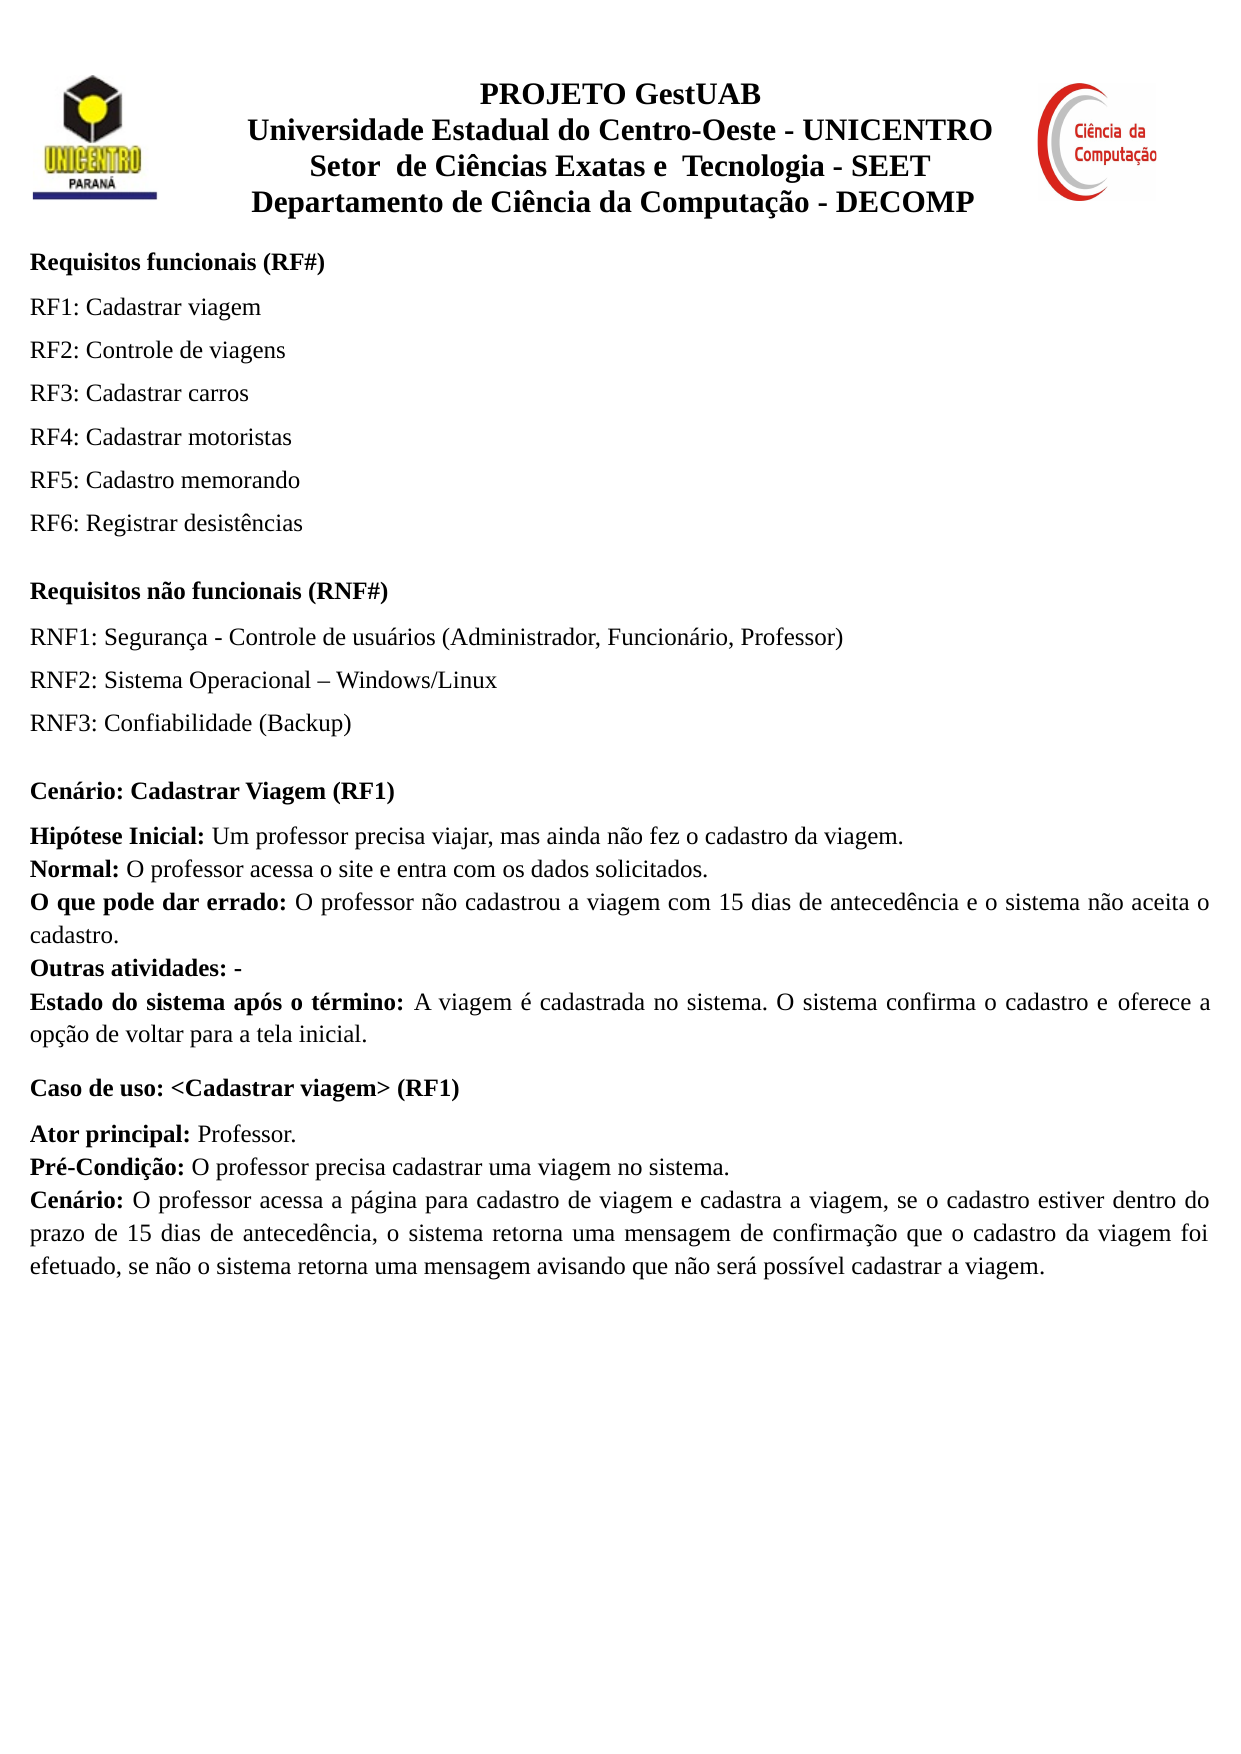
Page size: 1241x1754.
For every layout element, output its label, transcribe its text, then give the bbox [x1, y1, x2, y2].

text RF5: Cadastro memorando [29, 465, 1211, 493]
picture [1037, 83, 1157, 201]
text RNF3: Confiabilidade (Backup) [29, 708, 1211, 737]
text Outras atividades: - [29, 953, 1211, 982]
text O que pode dar errado: O professor não cadastrou a viagem com 15 dias de antecedência e o sistema não aceita o cadastro. [29, 887, 1211, 949]
text RF4: Cadastrar motoristas [29, 422, 1211, 450]
text Cenário: Cadastrar Viagem (RF1) [29, 776, 1211, 805]
picture [32, 75, 160, 201]
text Ator principal: Professor. [29, 1119, 1211, 1148]
text Pré-Condição: O professor precisa cadastrar uma viagem no sistema. [29, 1152, 1211, 1181]
text RF3: Cadastrar carros [29, 378, 1211, 407]
text Cenário: O professor acessa a página para cadastro de viagem e cadastra a viagem, se o cadastro estiver dentro do prazo de 15 dias de antecedência, o sistema retorna uma mensagem de confirmação que o cadastro da viagem foi efetuado, se não o sistema retorna uma mensagem avisando que não será possível cadastrar a viagem. [29, 1185, 1211, 1280]
text Hipótese Inicial: Um professor precisa viajar, mas ainda não fez o cadastro da viagem. [29, 821, 1211, 850]
text Estado do sistema após o término: A viagem é cadastrada no sistema. O sistema confirma o cadastro e oferece a opção de voltar para a tela inicial. [29, 987, 1211, 1048]
text RF2: Controle de viagens [29, 335, 1211, 364]
text Requisitos não funcionais (RNF#) [29, 576, 1211, 605]
text Normal: O professor acessa o site e entra com os dados solicitados. [29, 854, 1211, 883]
text RF6: Registrar desistências [29, 508, 1211, 537]
text Requisitos funcionais (RF#) [29, 247, 1211, 276]
text Caso de uso: <Cadastrar viagem> (RF1) [29, 1073, 1211, 1102]
text RF1: Cadastrar viagem [29, 292, 1211, 321]
text RNF2: Sistema Operacional – Windows/Linux [29, 665, 1211, 693]
text RNF1: Segurança - Controle de usuários (Administrador, Funcionário, Professor) [29, 622, 1211, 650]
